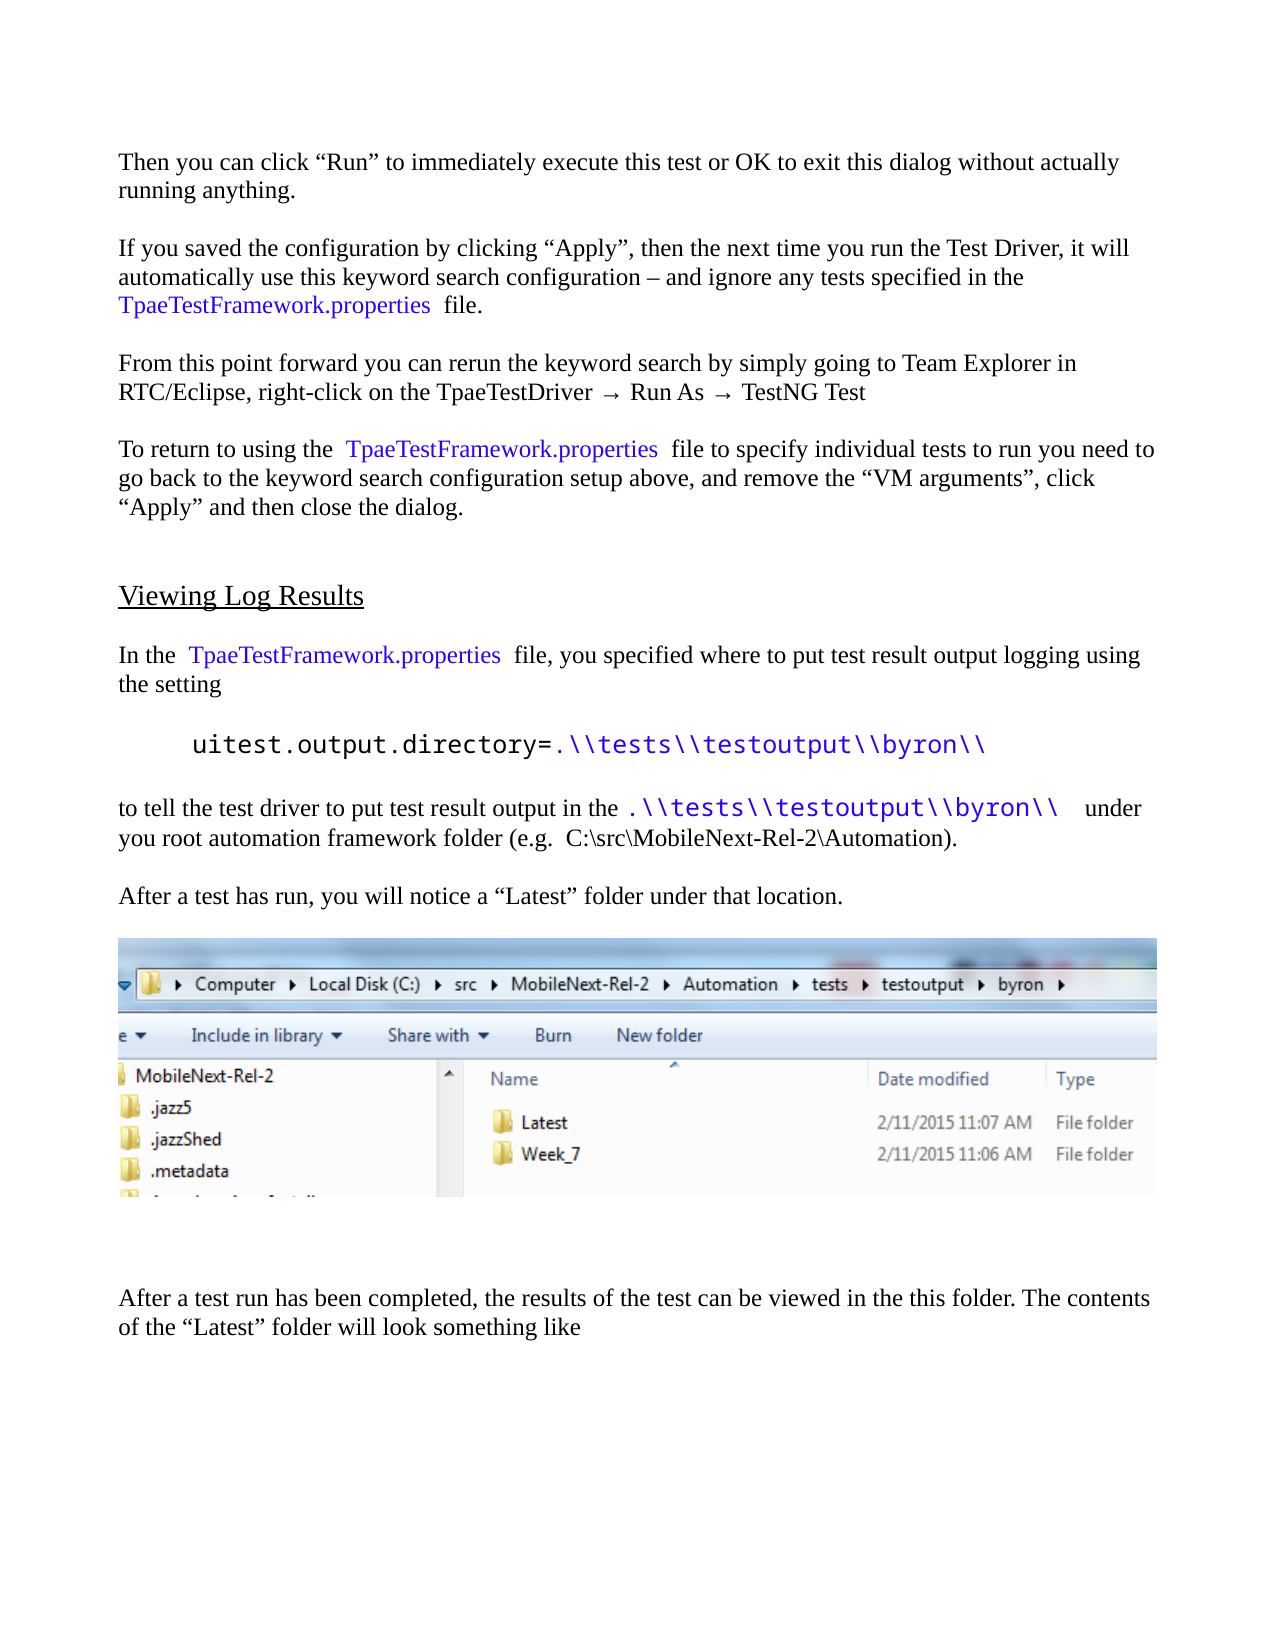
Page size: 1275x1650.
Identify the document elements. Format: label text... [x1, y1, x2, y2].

text Viewing Log Results [118, 578, 1157, 612]
text To return to using the TpaeTestFramework.properties file to specify individual tests to run you need to go back to the keyword search configuration setup above, and remove the “VM arguments”, click “Apply” and then close the dialog. [118, 434, 1157, 521]
text If you saved the configuration by clicking “Apply”, then the next time you run the Test Driver, it will automatically use this keyword search configuration – and ignore any tests specified in the TpaeTestFramework.properties file. [118, 233, 1157, 319]
text uitest.output.directory=.\\tests\\testoutput\\byron\\ [118, 727, 1157, 761]
text In the TpaeTestFramework.properties file, you specified where to put test result output logging using the setting [118, 640, 1157, 698]
text After a test run has been completed, the results of the test can be viewed in the this folder. The contents of the “Latest” folder will look something like [118, 1283, 1157, 1341]
text After a test has run, you will notice a “Latest” folder under that location. [118, 881, 1157, 910]
text Then you can click “Run” to immediately execute this test or OK to exit this dialog without actually running anything. [118, 147, 1157, 204]
text to tell the test driver to put test result output in the .\\tests\\testoutput\\byron\\ under you root automation framework folder (e.g. C:\src\MobileNext-Rel-2\Automation). [118, 789, 1157, 852]
text From this point forward you can rerun the keyword search by simply going to Team Explorer in RTC/Eclipse, right-click on the TpaeTestDriver → Run As → TestNG Test [118, 348, 1157, 406]
